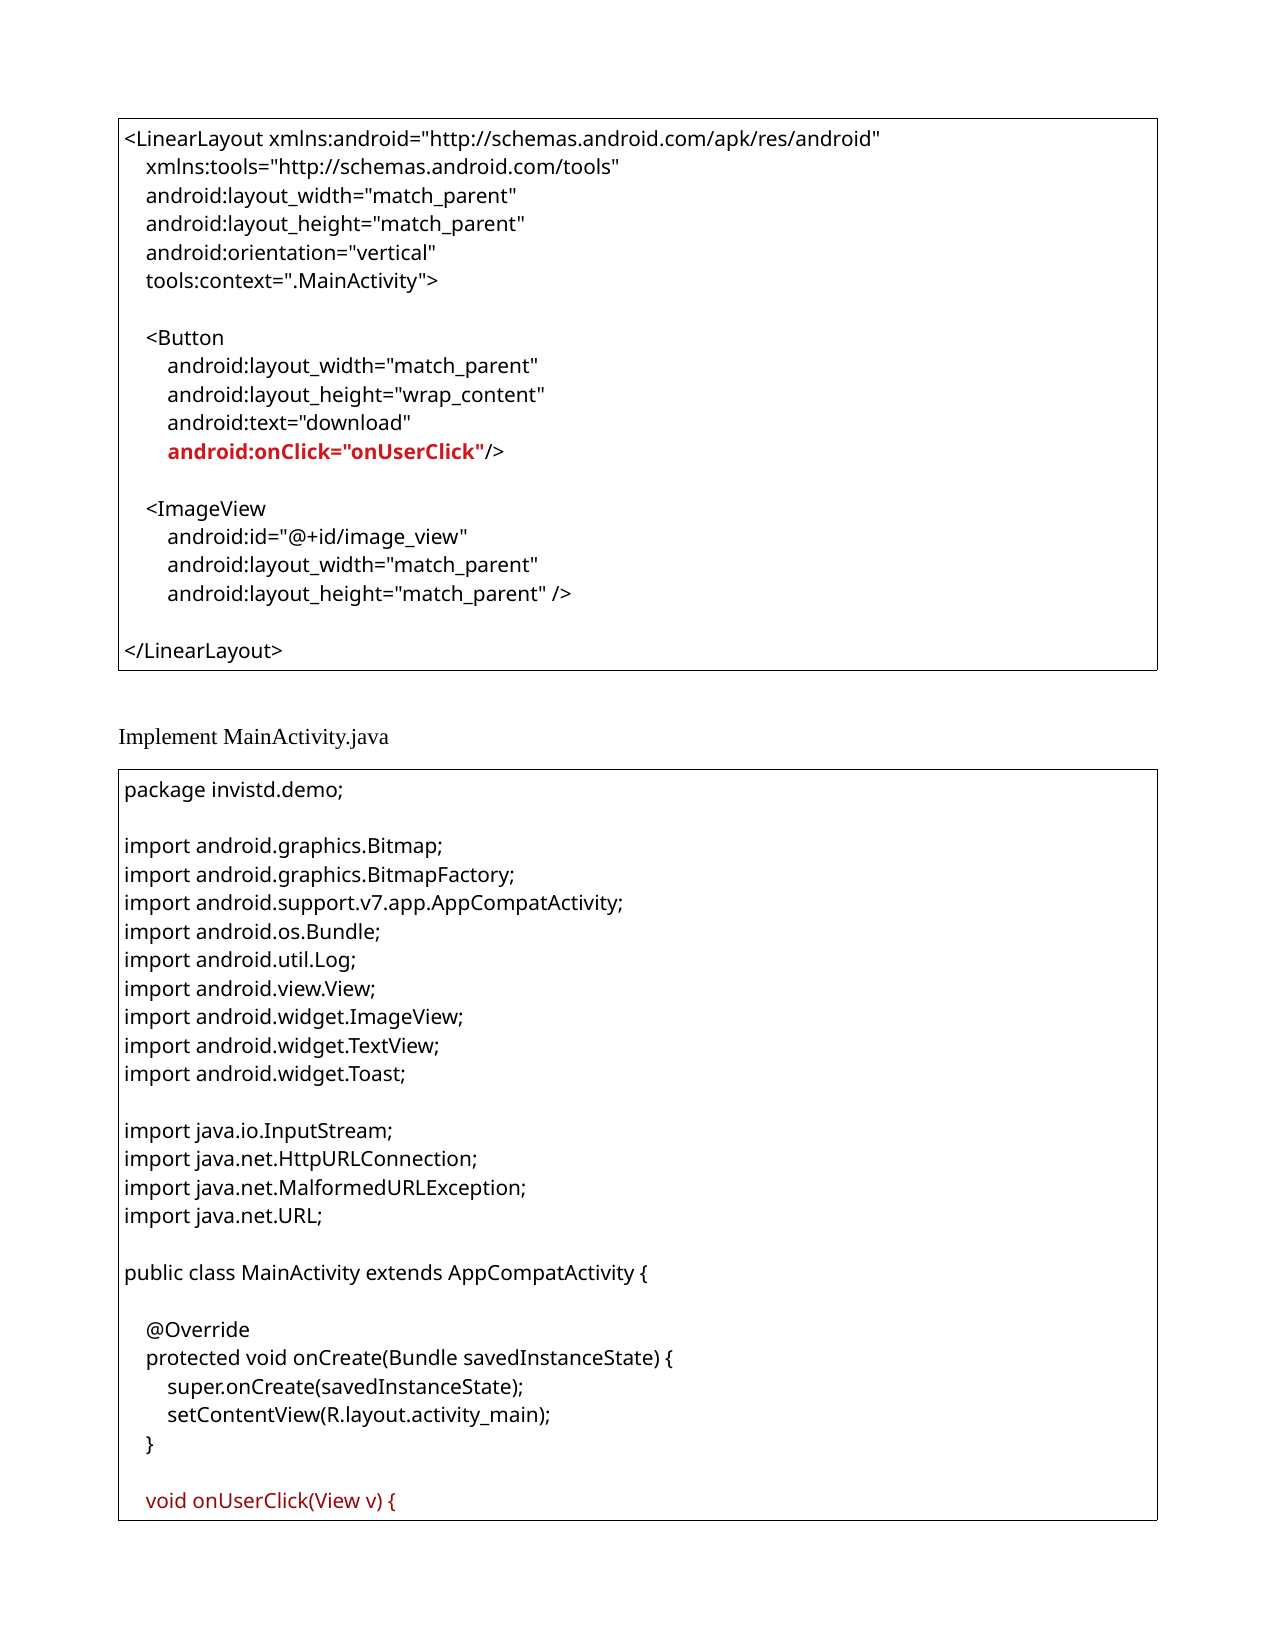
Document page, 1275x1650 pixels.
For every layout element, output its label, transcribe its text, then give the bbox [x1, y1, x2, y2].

table_header <LinearLayout xmlns:android="http://schemas.android.com/apk/res/android" xmlns:tools="http://schemas.android.com/tools" android:layout_width="match_parent" android:layout_height="match_parent" android:orientation="vertical" tools:context=".MainActivity"> <Button android:layout_width="match_parent" android:layout_height="wrap_content" android:text="download" android:onClick="onUserClick"/> <ImageView android:id="@+id/image_view" android:layout_width="match_parent" android:layout_height="match_parent" /> </LinearLayout> [119, 119, 1157, 670]
table_header package invistd.demo; import android.graphics.Bitmap; import android.graphics.BitmapFactory; import android.support.v7.app.AppCompatActivity; import android.os.Bundle; import android.util.Log; import android.view.View; import android.widget.ImageView; import android.widget.TextView; import android.widget.Toast; import java.io.InputStream; import java.net.HttpURLConnection; import java.net.MalformedURLException; import java.net.URL; public class MainActivity extends AppCompatActivity { @Override protected void onCreate(Bundle savedInstanceState) { super.onCreate(savedInstanceState); setContentView(R.layout.activity_main); } void onUserClick(View v) { [119, 770, 1157, 1520]
text Implement MainActivity.java [118, 723, 1157, 749]
